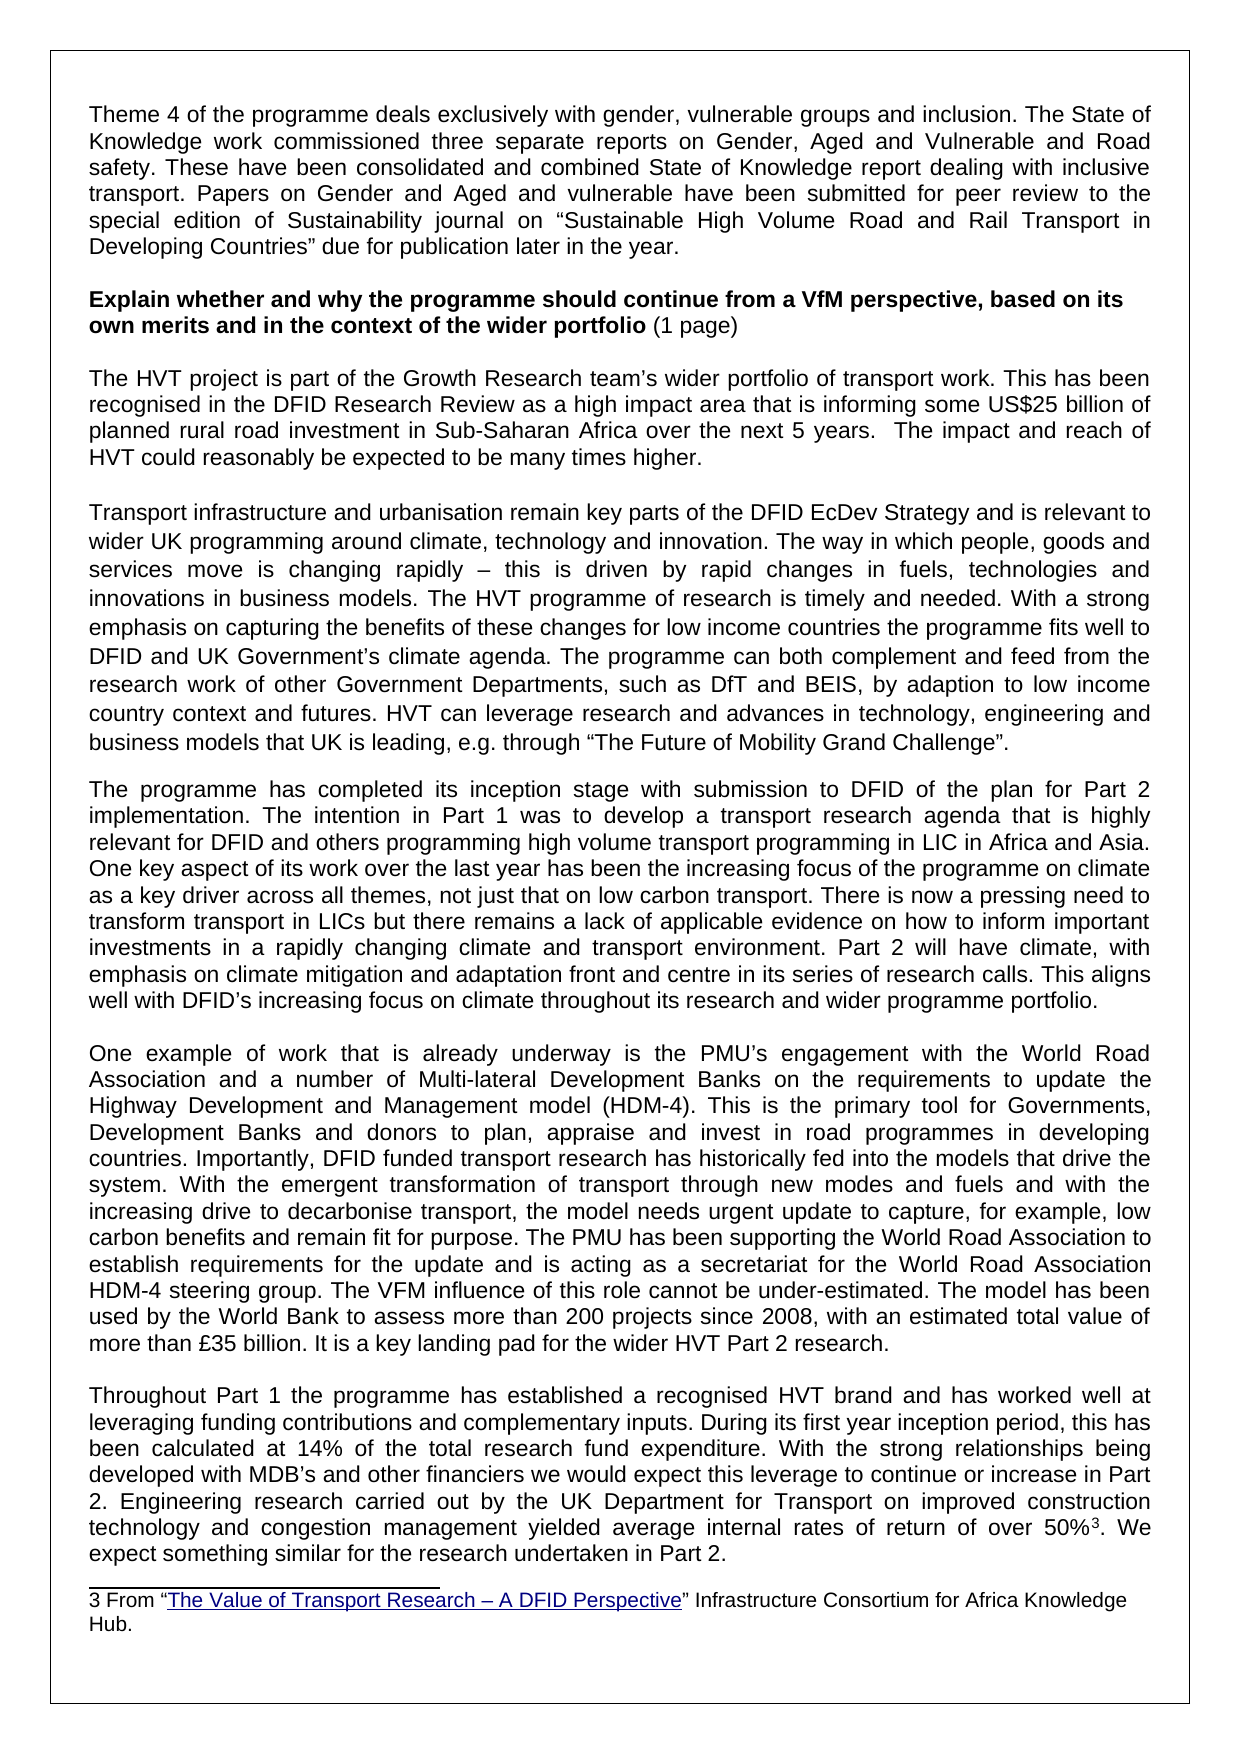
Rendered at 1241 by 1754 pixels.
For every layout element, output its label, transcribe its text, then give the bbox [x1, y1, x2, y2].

text The programme has completed its inception stage with submission to DFID of the plan for Part 2 implementation. The intention in Part 1 was to develop a transport research agenda that is highly relevant for DFID and others programming high volume transport programming in LIC in Africa and Asia. One key aspect of its work over the last year has been the increasing focus of the programme on climate as a key driver across all themes, not just that on low carbon transport. There is now a pressing need to transform transport in LICs but there remains a lack of applicable evidence on how to inform important investments in a rapidly changing climate and transport environment. Part 2 will have climate, with emphasis on climate mitigation and adaptation front and centre in its series of research calls. This aligns well with DFID’s increasing focus on climate throughout its research and wider programme portfolio. [89, 776, 1152, 1013]
text Explain whether and why the programme should continue from a VfM perspective, based on its own merits and in the context of the wider portfolio (1 page) [89, 286, 1152, 338]
text One example of work that is already underway is the PMU’s engagement with the World Road Association and a number of Multi-lateral Development Banks on the requirements to update the Highway Development and Management model (HDM-4). This is the primary tool for Governments, Development Banks and donors to plan, appraise and invest in road programmes in developing countries. Importantly, DFID funded transport research has historically fed into the models that drive the system. With the emergent transformation of transport through new modes and fuels and with the increasing drive to decarbonise transport, the model needs urgent update to capture, for example, low carbon benefits and remain fit for purpose. The PMU has been supporting the World Road Association to establish requirements for the update and is acting as a secretariat for the World Road Association HDM-4 steering group. The VFM influence of this role cannot be under-estimated. The model has been used by the World Bank to assess more than 200 projects since 2008, with an estimated total value of more than £35 billion. It is a key landing pad for the wider HVT Part 2 research. [89, 1040, 1152, 1356]
text Transport infrastructure and urbanisation remain key parts of the DFID EcDev Strategy and is relevant to wider UK programming around climate, technology and innovation. The way in which people, goods and services move is changing rapidly – this is driven by rapid changes in fuels, technologies and innovations in business models. The HVT programme of research is timely and needed. With a strong emphasis on capturing the benefits of these changes for low income countries the programme fits well to DFID and UK Government’s climate agenda. The programme can both complement and feed from the research work of other Government Departments, such as DfT and BEIS, by adaption to low income country context and futures. HVT can leverage research and advances in technology, engineering and business models that UK is leading, e.g. through “The Future of Mobility Grand Challenge”. [89, 497, 1152, 755]
text Theme 4 of the programme deals exclusively with gender, vulnerable groups and inclusion. The State of Knowledge work commissioned three separate reports on Gender, Aged and Vulnerable and Road safety. These have been consolidated and combined State of Knowledge report dealing with inclusive transport. Papers on Gender and Aged and vulnerable have been submitted for peer review to the special edition of Sustainability journal on “Sustainable High Volume Road and Rail Transport in Developing Countries” due for publication later in the year. [89, 101, 1152, 259]
text The HVT project is part of the Growth Research team’s wider portfolio of transport work. This has been recognised in the DFID Research Review as a high impact area that is informing some US$25 billion of planned rural road investment in Sub-Saharan Africa over the next 5 years. The impact and reach of HVT could reasonably be expected to be many times higher. [89, 365, 1152, 470]
text From “The Value of Transport Research – A DFID Perspective” Infrastructure Consortium for Africa Knowledge Hub. [89, 1588, 1152, 1636]
text Throughout Part 1 the programme has established a recognised HVT brand and has worked well at leveraging funding contributions and complementary inputs. During its first year inception period, this has been calculated at 14% of the total research fund expenditure. With the strong relationships being developed with MDB’s and other financiers we would expect this leverage to continue or increase in Part 2. Engineering research carried out by the UK Department for Transport on improved construction technology and congestion management yielded average internal rates of return of over 50%. We expect something similar for the research undertaken in Part 2. [89, 1382, 1152, 1567]
